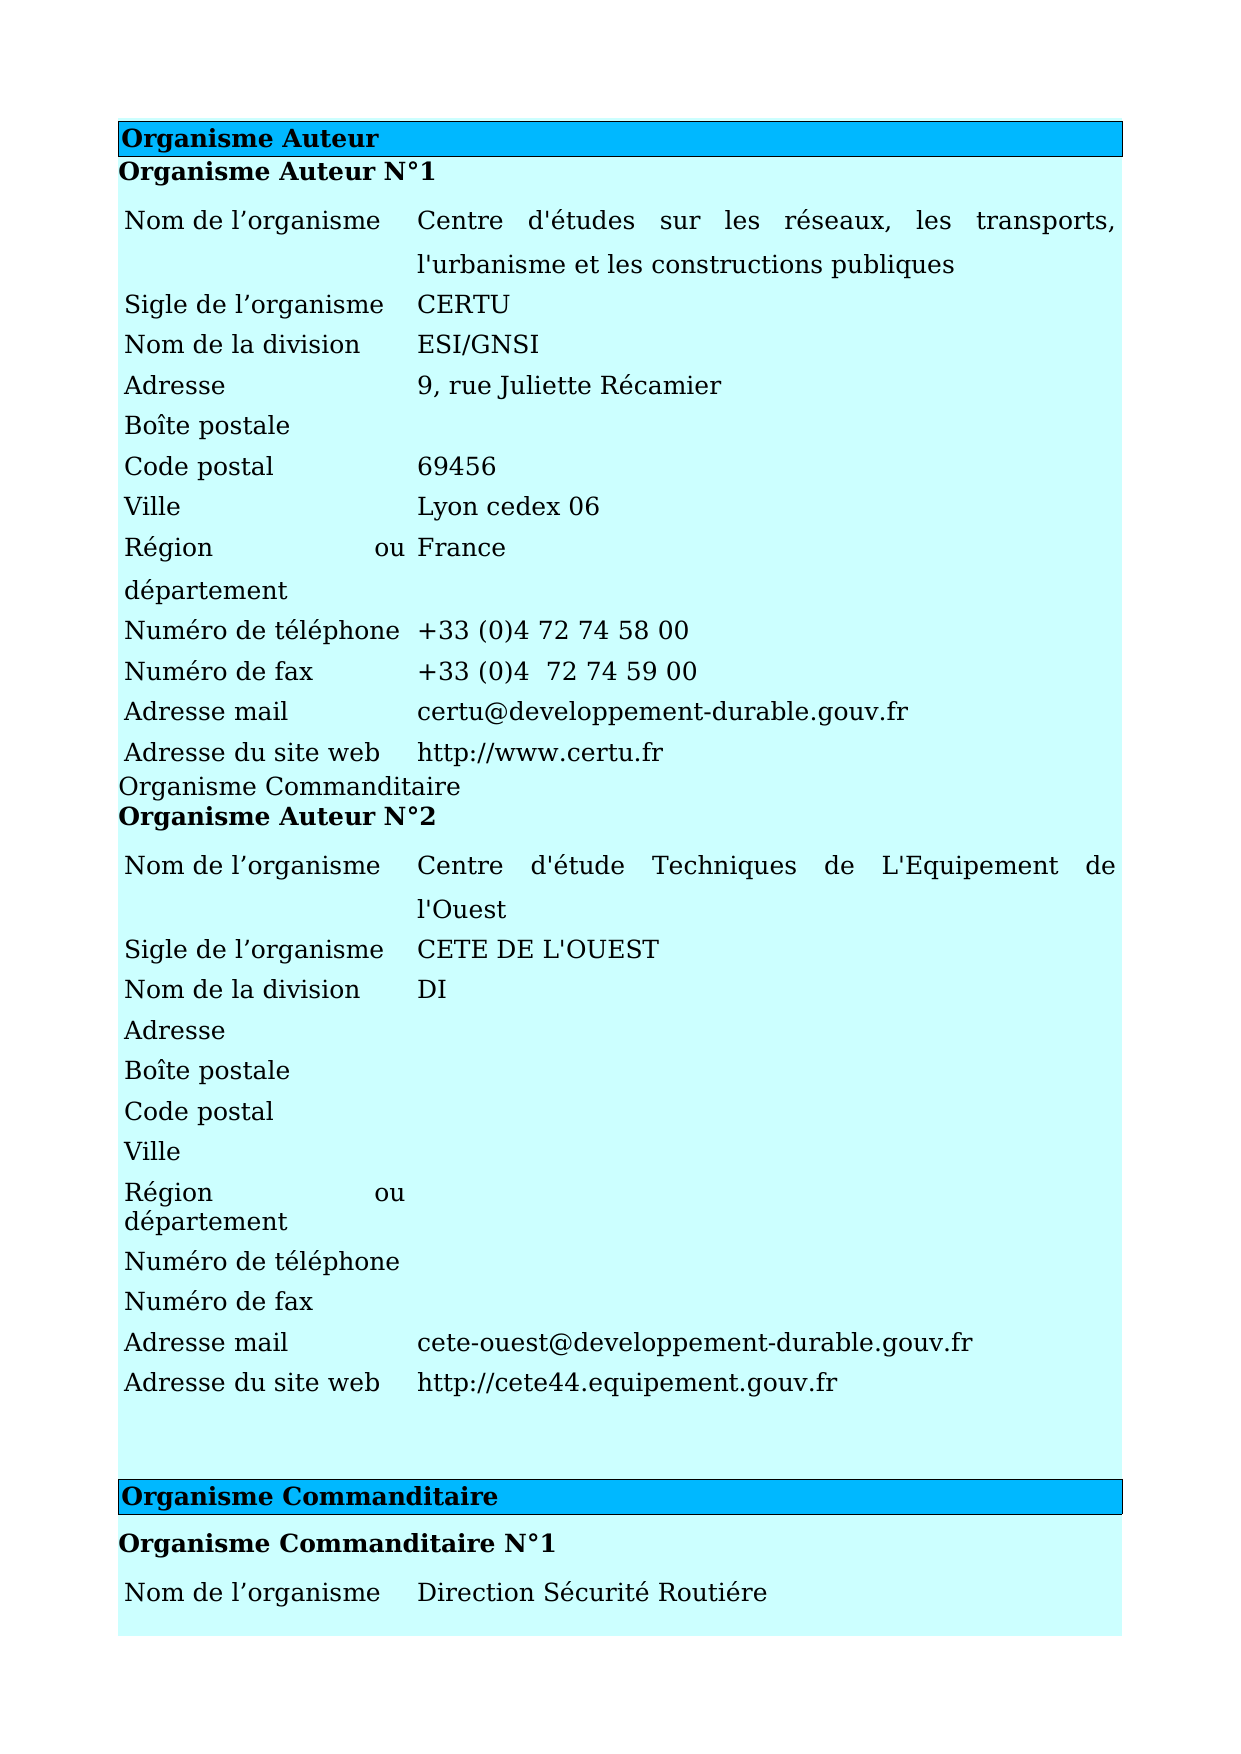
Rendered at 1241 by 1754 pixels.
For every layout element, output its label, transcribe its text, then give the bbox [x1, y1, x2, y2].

text Organisme Commanditaire N°1 [118, 1529, 1122, 1558]
table_header Centre d'études sur les réseaux, les transports, l'urbanisme et les constructions publiques [411, 201, 1122, 285]
table_header Direction Sécurité Routiére [411, 1573, 1122, 1613]
table_cell Numéro de fax [118, 651, 411, 692]
text Organisme Commanditaire [118, 773, 1122, 802]
table_cell Adresse [118, 366, 411, 406]
table_cell Adresse [118, 1011, 411, 1051]
table_header Nom de l’organisme [118, 201, 411, 285]
table_cell Adresse du site web [118, 732, 411, 773]
table_cell Adresse mail [118, 1323, 411, 1363]
table_cell Numéro de téléphone [118, 1242, 411, 1282]
table_cell France [411, 527, 1122, 611]
table_cell Adresse du site web [118, 1363, 411, 1403]
table_cell [411, 1011, 1122, 1051]
table_cell Code postal [118, 446, 411, 487]
table_cell Nom de la division [118, 325, 411, 366]
table_cell CETE DE L'OUEST [411, 930, 1122, 970]
table_cell DI [411, 970, 1122, 1011]
table_cell +33 (0)4 72 74 59 00 [411, 651, 1122, 692]
table_cell Adresse mail [118, 692, 411, 732]
table_cell [411, 406, 1122, 446]
table_cell 69456 [411, 446, 1122, 487]
table_cell [411, 1091, 1122, 1132]
table_cell Boîte postale [118, 1051, 411, 1091]
table_cell http://cete44.equipement.gouv.fr [411, 1363, 1122, 1403]
table_cell ESI/GNSI [411, 325, 1122, 366]
table_cell [411, 1051, 1122, 1091]
table_cell Boîte postale [118, 406, 411, 446]
text Organisme Auteur [119, 122, 1122, 156]
table_cell http://www.certu.fr [411, 732, 1122, 773]
table_cell Sigle de l’organisme [118, 285, 411, 325]
table_cell Code postal [118, 1091, 411, 1132]
table_cell Numéro de téléphone [118, 611, 411, 651]
table_cell Ville [118, 1132, 411, 1172]
table_cell cete-ouest@developpement-durable.gouv.fr [411, 1323, 1122, 1363]
text Organisme Auteur N°1 [118, 157, 1122, 186]
table_cell [411, 1172, 1122, 1242]
table_cell Lyon cedex 06 [411, 487, 1122, 527]
table_cell +33 (0)4 72 74 58 00 [411, 611, 1122, 651]
text Organisme Commanditaire [119, 1480, 1122, 1514]
table_cell 9, rue Juliette Récamier [411, 366, 1122, 406]
table_header Centre d'étude Techniques de L'Equipement de l'Ouest [411, 846, 1122, 930]
table_header Nom de l’organisme [118, 1573, 411, 1613]
table_cell Sigle de l’organisme [118, 930, 411, 970]
table_cell [411, 1242, 1122, 1282]
table_cell certu@developpement-durable.gouv.fr [411, 692, 1122, 732]
table_cell [411, 1132, 1122, 1172]
table_cell CERTU [411, 285, 1122, 325]
table_cell Région ou département [118, 1172, 411, 1242]
text Organisme Auteur N°2 [118, 802, 1122, 831]
table_cell Région ou département [118, 527, 411, 611]
table_cell Ville [118, 487, 411, 527]
table_cell Nom de la division [118, 970, 411, 1011]
table_header Nom de l’organisme [118, 846, 411, 930]
table_cell [411, 1282, 1122, 1322]
table_cell Numéro de fax [118, 1282, 411, 1322]
